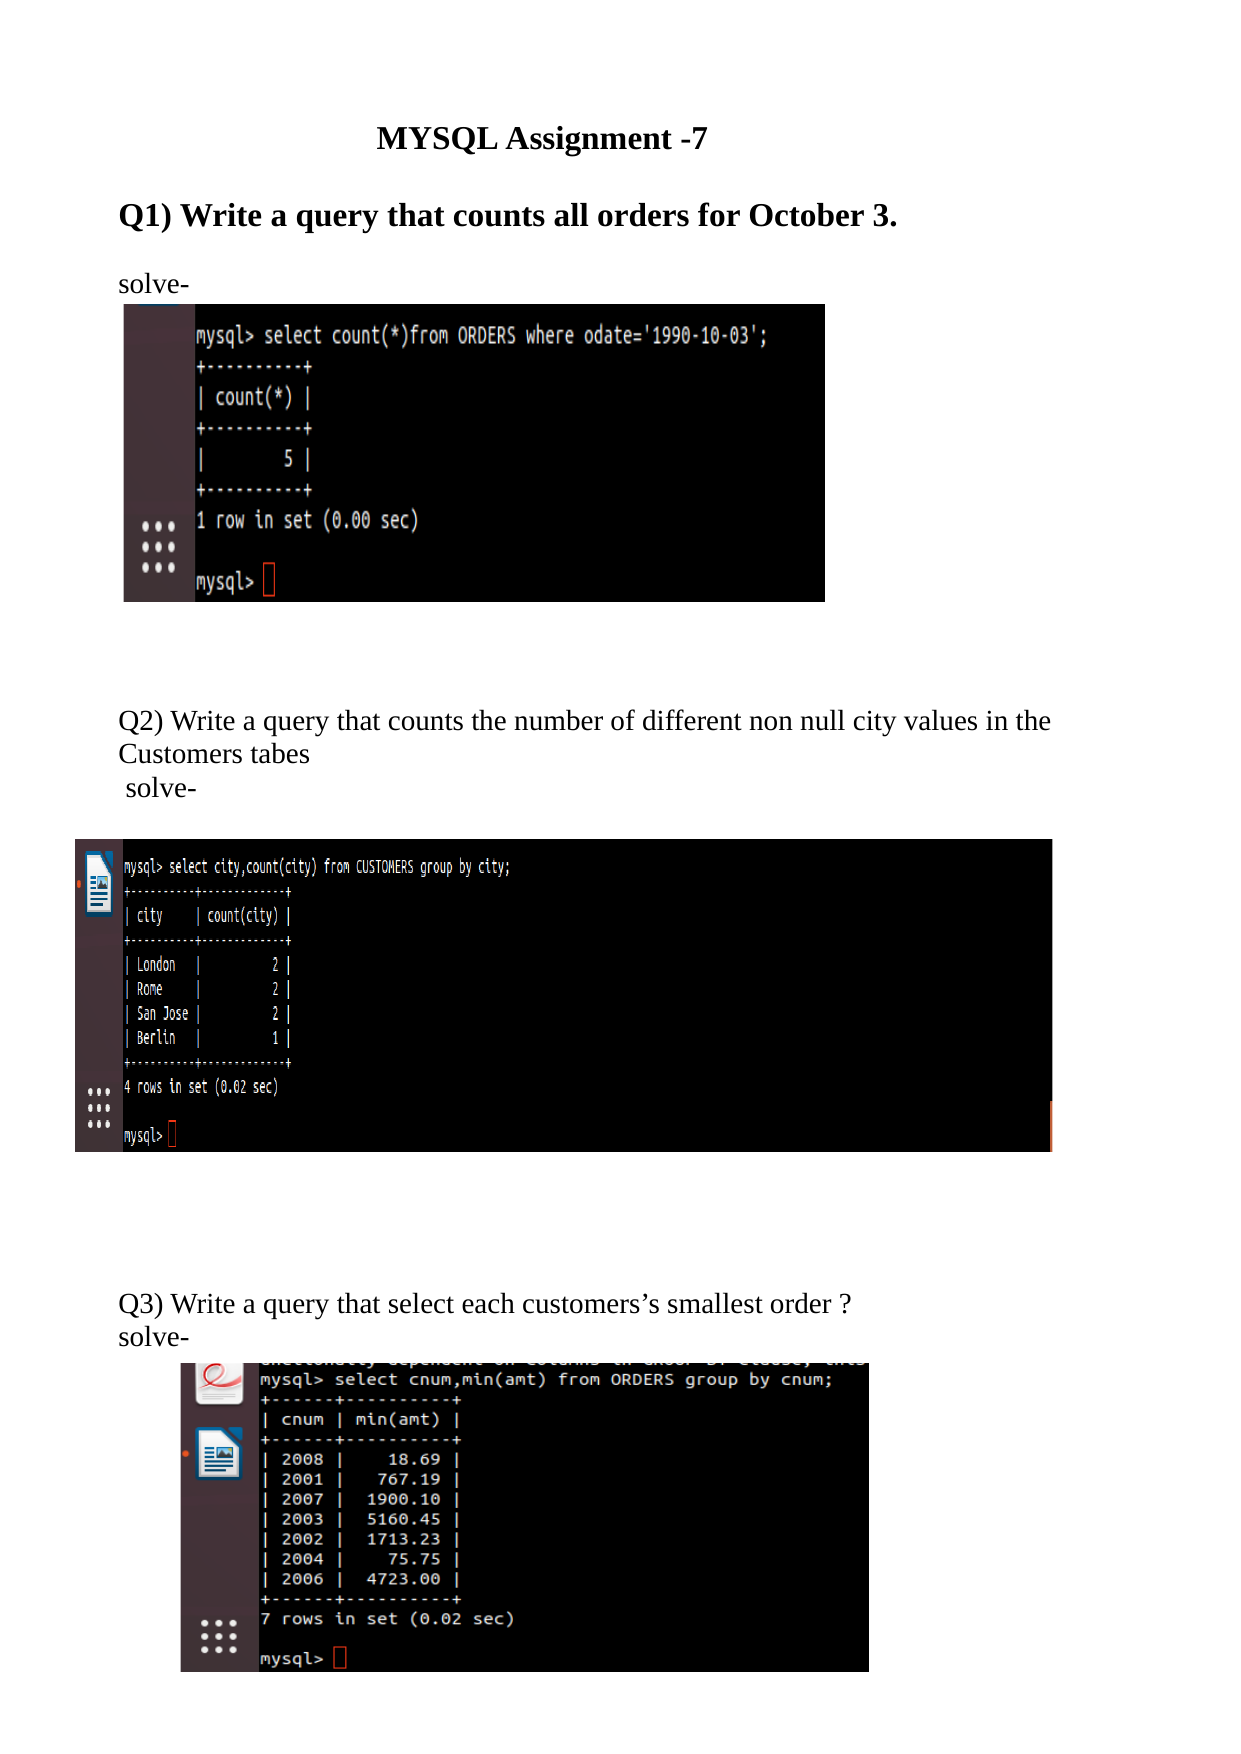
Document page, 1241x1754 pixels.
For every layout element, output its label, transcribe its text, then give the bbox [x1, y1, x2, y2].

text solve- [118, 267, 1122, 300]
text solve- [118, 770, 1122, 803]
text Q2) Write a query that counts the number of different non null city values in the Customers tabes [118, 703, 1122, 770]
text solve- [118, 1319, 1122, 1353]
text Q3) Write a query that select each customers’s smallest order ? [118, 1286, 1122, 1319]
text Q1) Write a query that counts all orders for October 3. [118, 195, 1122, 233]
text MYSQL Assignment -7 [118, 118, 1122, 156]
